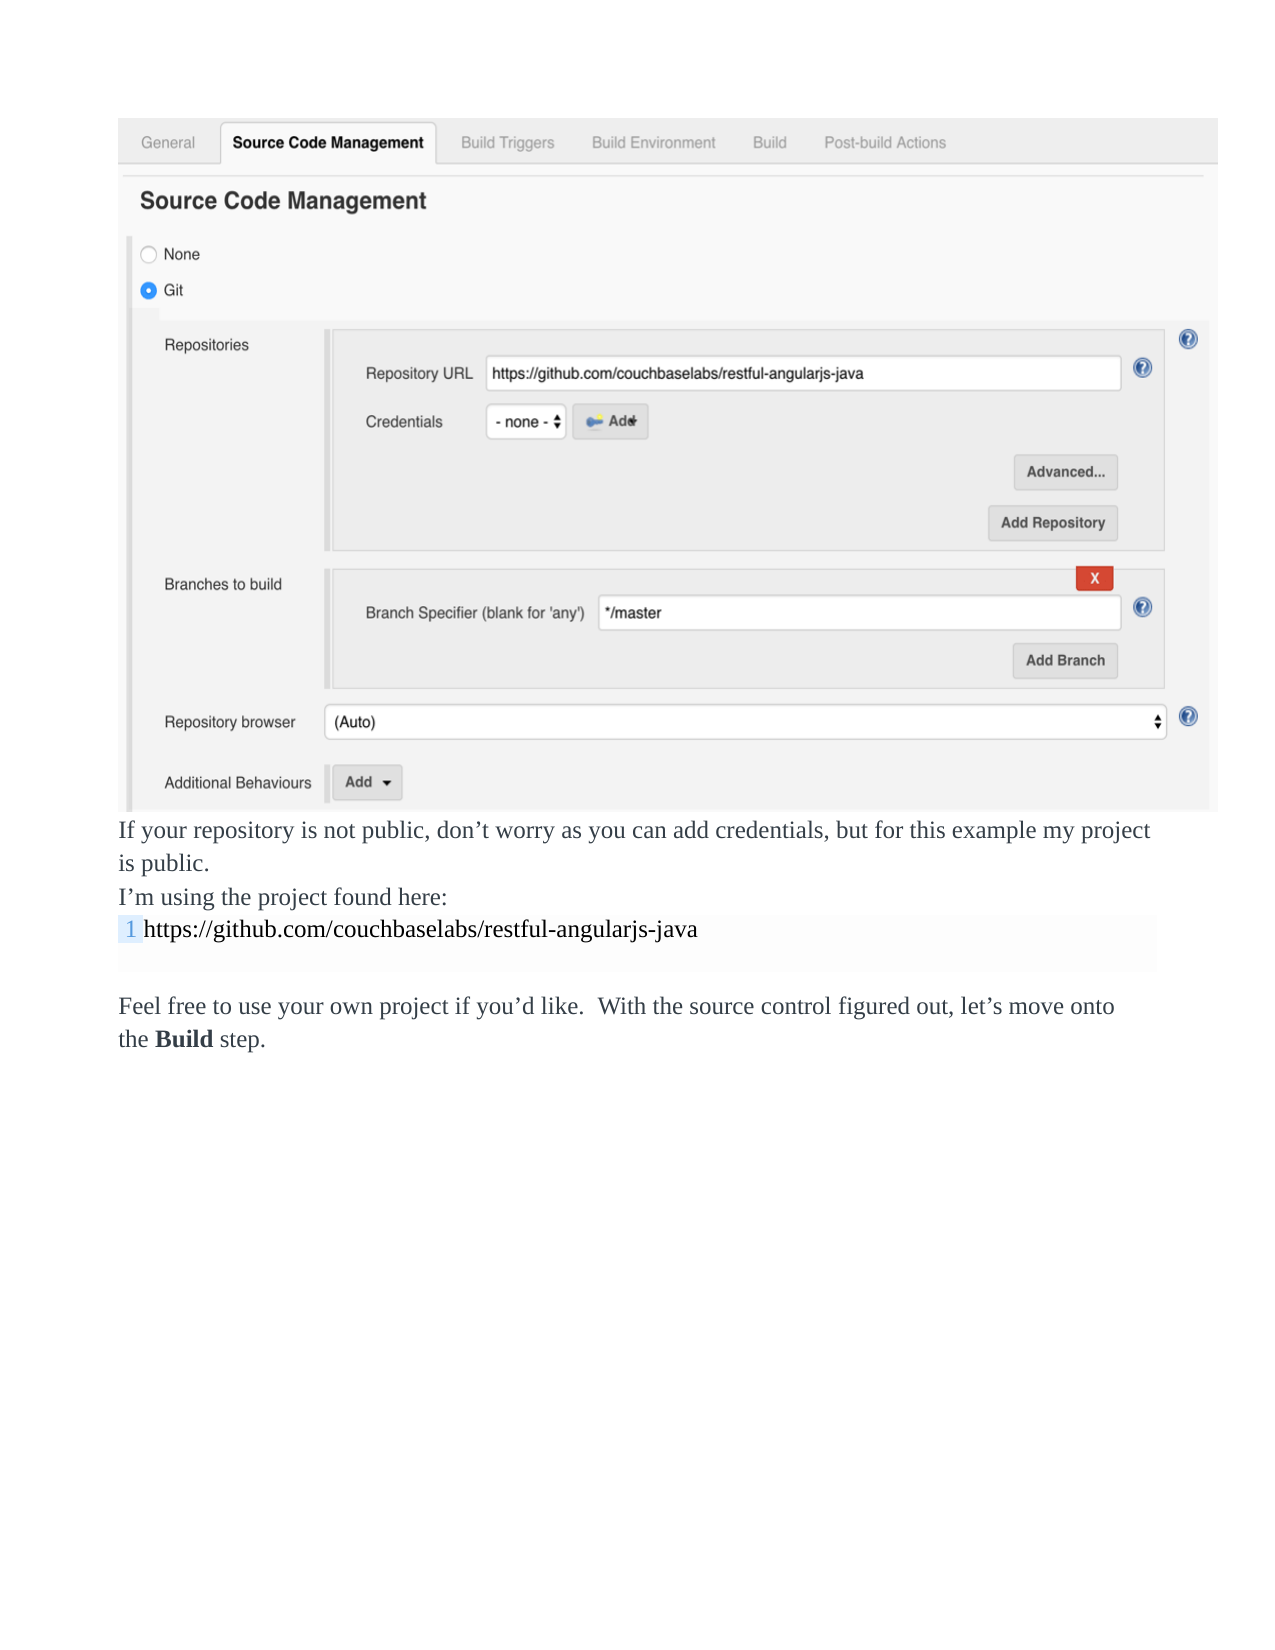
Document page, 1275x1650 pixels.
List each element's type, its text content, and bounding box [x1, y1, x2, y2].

text I’m using the project found here: [118, 882, 1157, 910]
table_header 1 [118, 915, 143, 943]
text Feel free to use your own project if you’d like. With the source control figured out, let’s move onto the Build step. [118, 991, 1157, 1053]
picture [118, 118, 1218, 812]
text If your repository is not public, don’t worry as you can add credentials, but for this example my project is public. [118, 816, 1157, 877]
